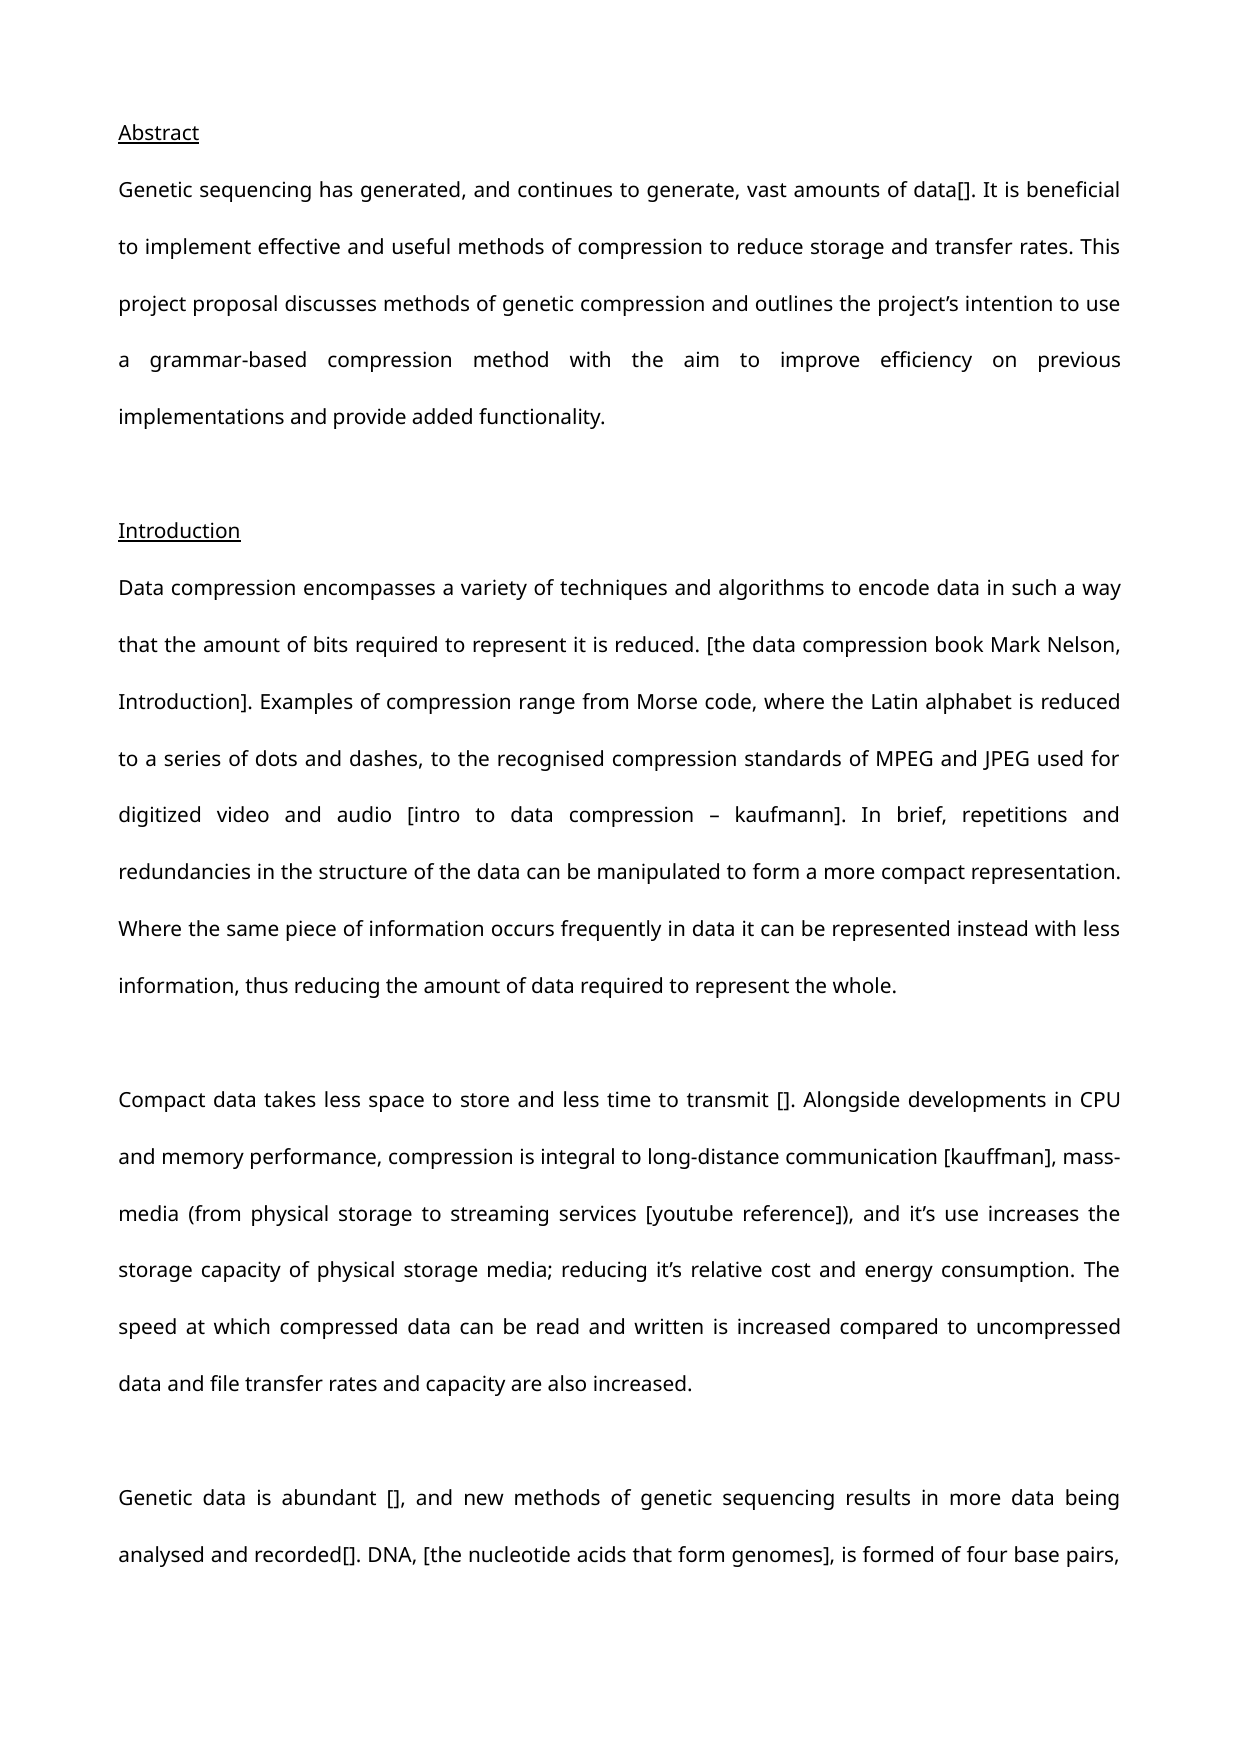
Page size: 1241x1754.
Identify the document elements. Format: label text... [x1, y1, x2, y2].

text Genetic data is abundant [], and new methods of genetic sequencing results in more data being analysed and recorded[]. DNA, [the nucleotide acids that form genomes], is formed of four base pairs, [118, 1483, 1122, 1568]
text Introduction [118, 516, 1122, 545]
text Abstract [118, 118, 1122, 147]
text Genetic sequencing has generated, and continues to generate, vast amounts of data[]. It is beneficial to implement effective and useful methods of compression to reduce storage and transfer rates. This project proposal discusses methods of genetic compression and outlines the project’s intention to use a grammar-based compression method with the aim to improve efficiency on previous implementations and provide added functionality. [118, 175, 1122, 431]
text Data compression encompasses a variety of techniques and algorithms to encode data in such a way that the amount of bits required to represent it is reduced. [the data compression book Mark Nelson, Introduction]. Examples of compression range from Morse code, where the Latin alphabet is reduced to a series of dots and dashes, to the recognised compression standards of MPEG and JPEG used for digitized video and audio [intro to data compression – kaufmann]. In brief, repetitions and redundancies in the structure of the data can be manipulated to form a more compact representation. Where the same piece of information occurs frequently in data it can be represented instead with less information, thus reducing the amount of data required to represent the whole. [118, 573, 1122, 1000]
text Compact data takes less space to store and less time to transmit []. Alongside developments in CPU and memory performance, compression is integral to long-distance communication [kauffman], mass-media (from physical storage to streaming services [youtube reference]), and it’s use increases the storage capacity of physical storage media; reducing it’s relative cost and energy consumption. The speed at which compressed data can be read and written is increased compared to uncompressed data and file transfer rates and capacity are also increased. [118, 1085, 1122, 1398]
